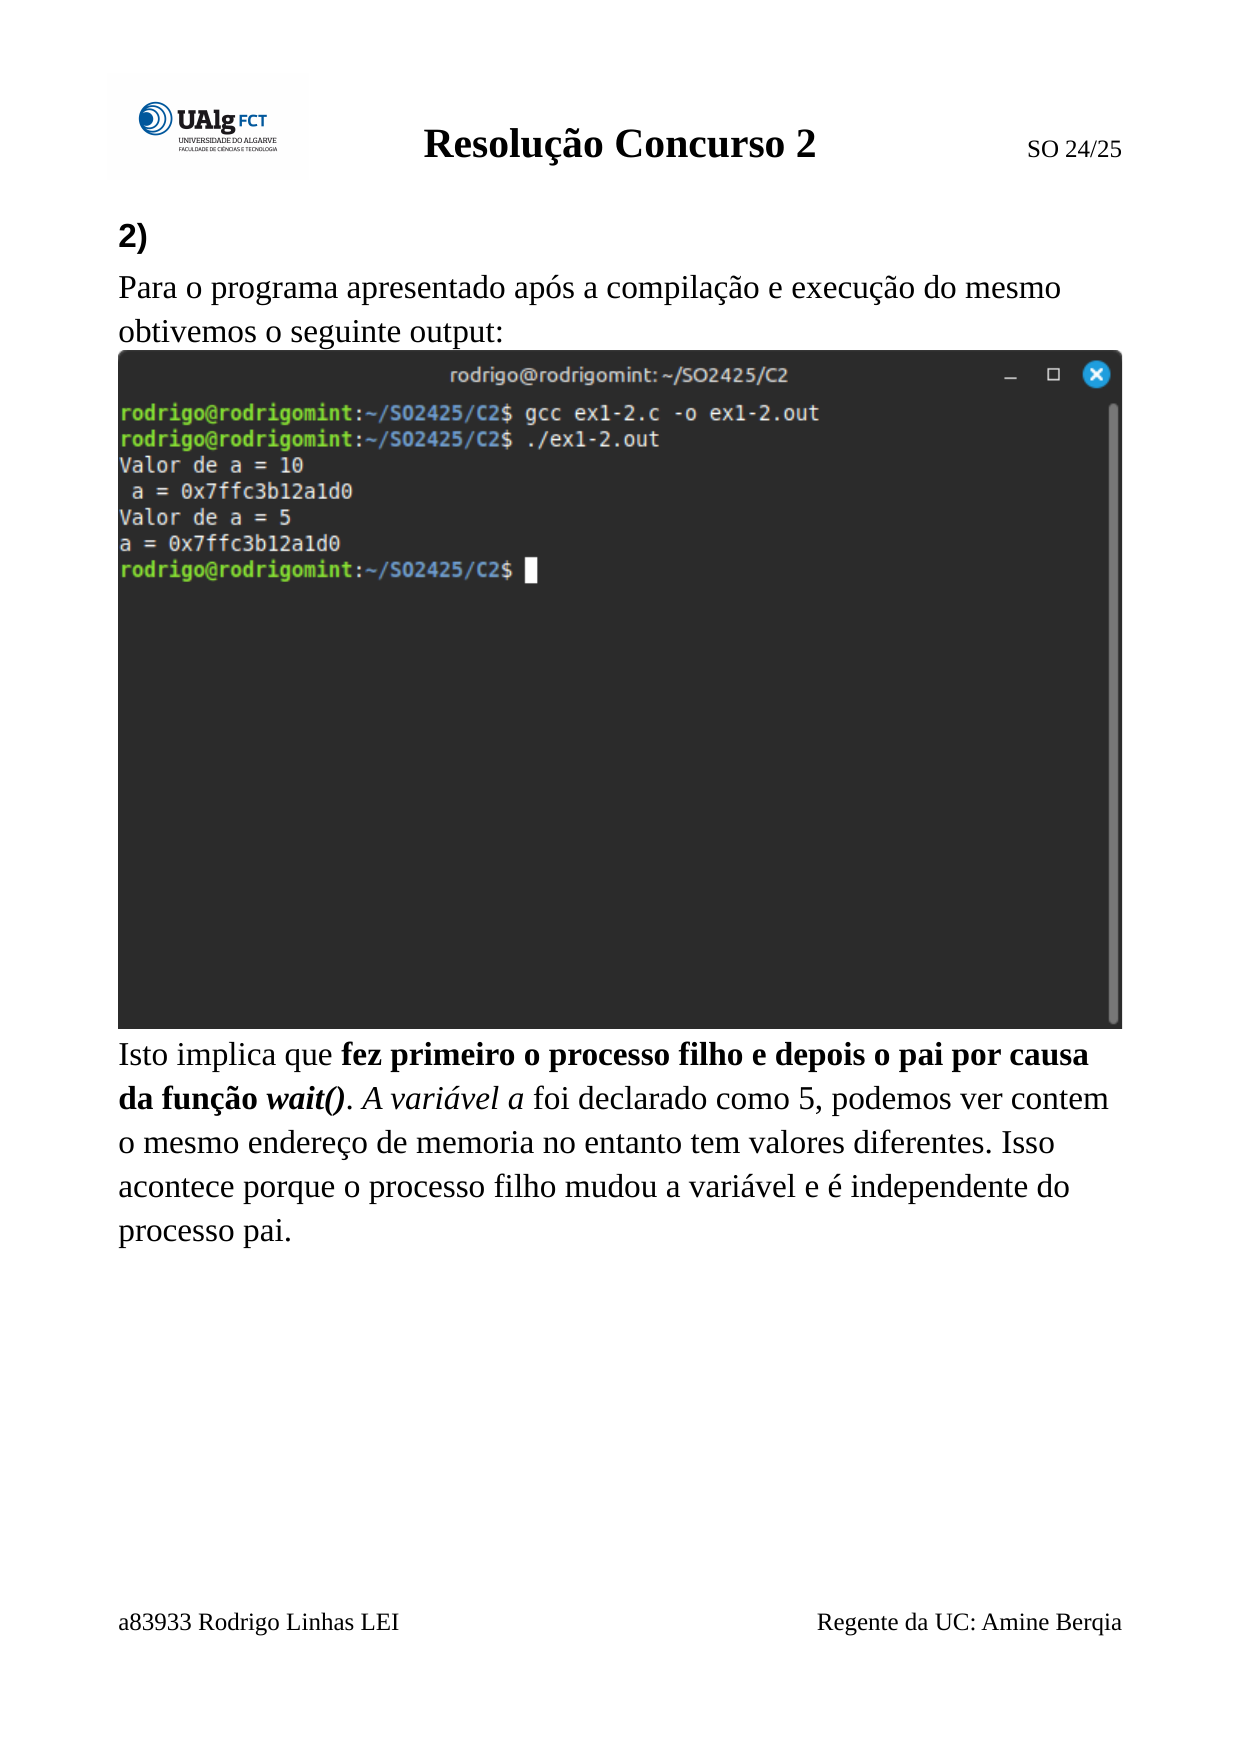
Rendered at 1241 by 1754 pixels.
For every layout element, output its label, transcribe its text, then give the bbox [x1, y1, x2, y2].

text Para o programa apresentado após a compilação e execução do mesmo obtivemos o seguinte output: [118, 267, 1122, 350]
subtitle 2) [118, 216, 1122, 255]
text Isto implica que fez primeiro o processo filho e depois o pai por causa da função wait(). A variável a foi declarado como 5, podemos ver contem o mesmo endereço de memoria no entanto tem valores diferentes. Isso acontece porque o processo filho mudou a variável e é independente do processo pai. [118, 1029, 1122, 1249]
picture [118, 350, 1123, 1029]
picture [106, 73, 310, 180]
